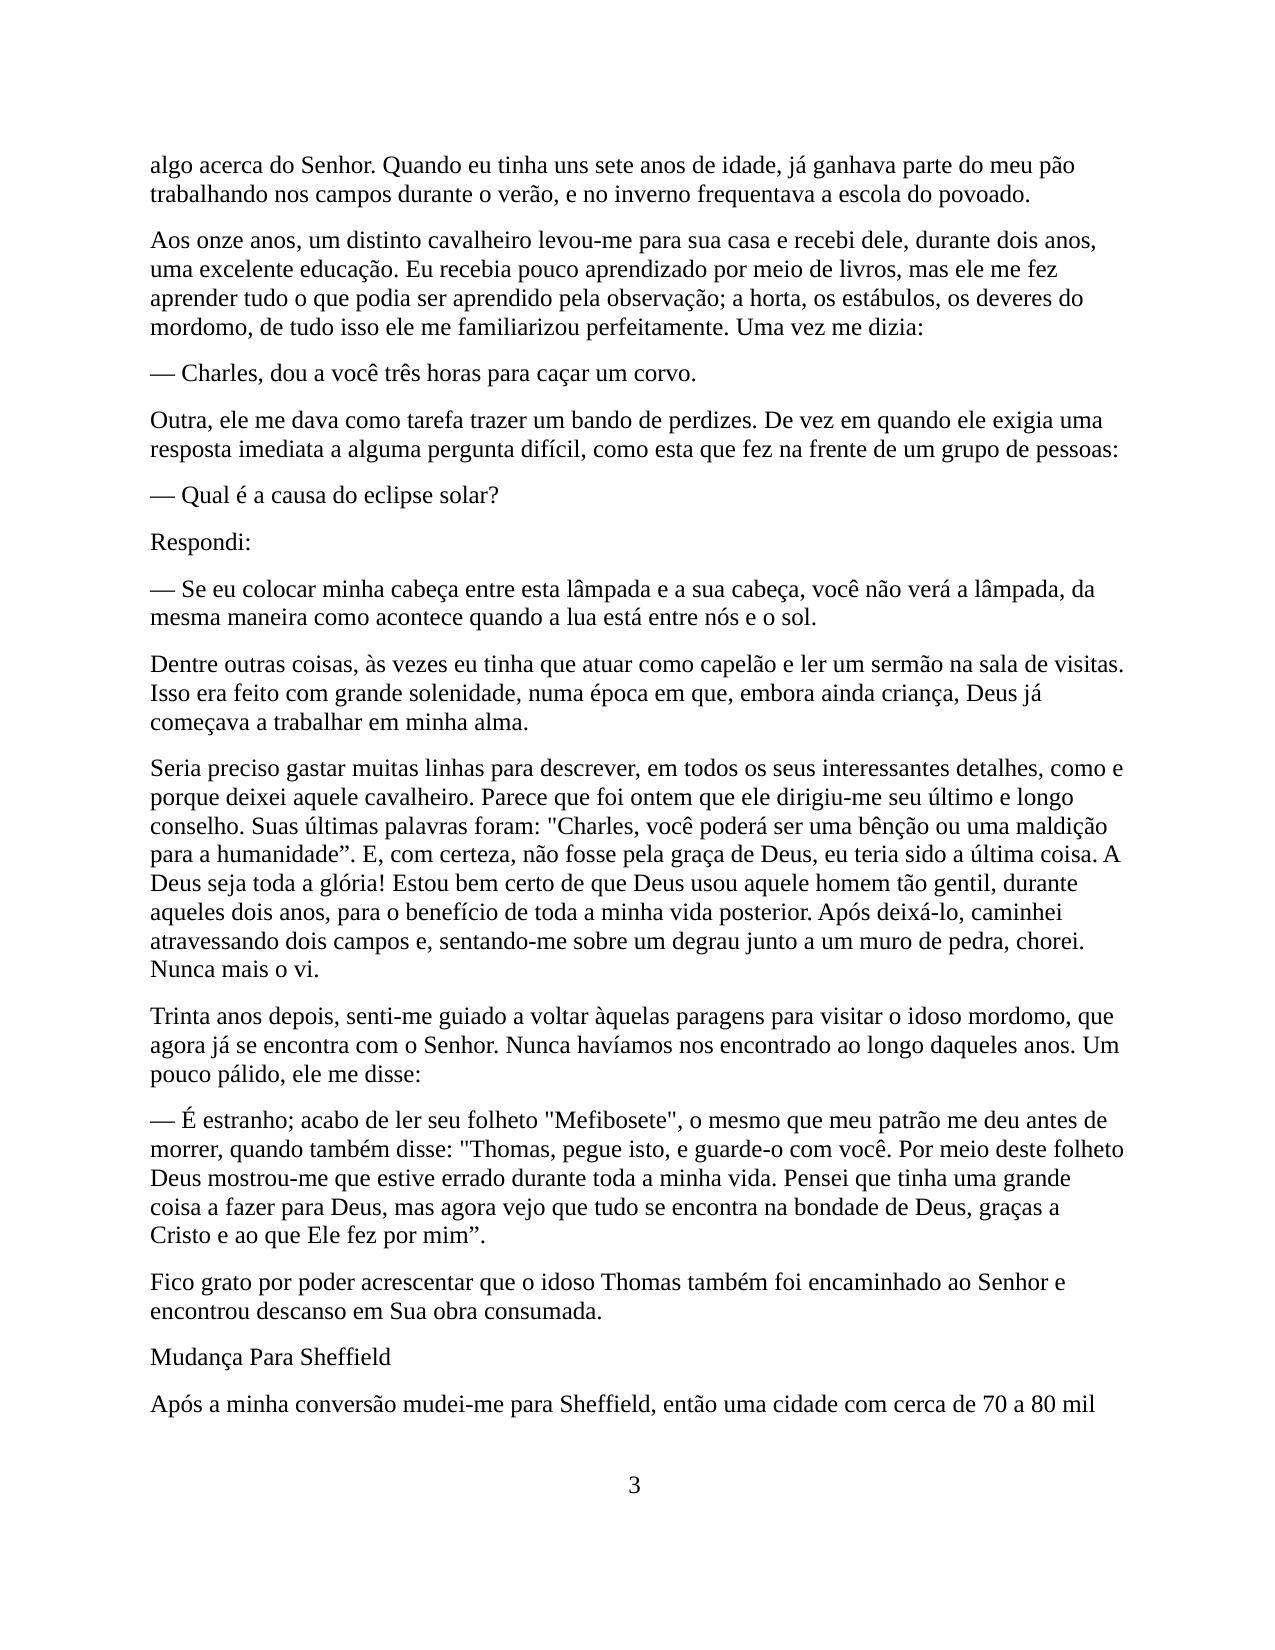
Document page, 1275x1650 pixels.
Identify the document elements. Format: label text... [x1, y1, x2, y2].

text — É estranho; acabo de ler seu folheto "Mefibosete", o mesmo que meu patrão me deu antes de morrer, quando também disse: "Thomas, pegue isto, e guarde-o com você. Por meio deste folheto Deus mostrou-me que estive errado durante toda a minha vida. Pensei que tinha uma grande coisa a fazer para Deus, mas agora vejo que tudo se encontra na bondade de Deus, graças a Cristo e ao que Ele fez por mim”. [150, 1105, 1125, 1249]
text Dentre outras coisas, às vezes eu tinha que atuar como capelão e ler um sermão na sala de visitas. Isso era feito com grande solenidade, numa época em que, embora ainda criança, Deus já começava a trabalhar em minha alma. [150, 649, 1125, 735]
text Fico grato por poder acrescentar que o idoso Thomas também foi encaminhado ao Senhor e encontrou descanso em Sua obra consumada. [150, 1267, 1125, 1324]
text Outra, ele me dava como tarefa trazer um bando de perdizes. De vez em quando ele exigia uma resposta imediata a alguma pergunta difícil, como esta que fez na frente de um grupo de pessoas: [150, 405, 1125, 462]
text Trinta anos depois, senti-me guiado a voltar àquelas paragens para visitar o idoso mordomo, que agora já se encontra com o Senhor. Nunca havíamos nos encontrado ao longo daqueles anos. Um pouco pálido, ele me disse: [150, 1001, 1125, 1087]
text Mudança Para Sheffield [150, 1342, 1125, 1371]
text Aos onze anos, um distinto cavalheiro levou-me para sua casa e recebi dele, durante dois anos, uma excelente educação. Eu recebia pouco aprendizado por meio de livros, mas ele me fez aprender tudo o que podia ser aprendido pela observação; a horta, os estábulos, os deveres do mordomo, de tudo isso ele me familiarizou perfeitamente. Uma vez me dizia: [150, 225, 1125, 340]
text — Qual é a causa do eclipse solar? [150, 480, 1125, 509]
text algo acerca do Senhor. Quando eu tinha uns sete anos de idade, já ganhava parte do meu pão trabalhando nos campos durante o verão, e no inverno frequentava a escola do povoado. [150, 150, 1125, 207]
text Respondi: [150, 527, 1125, 556]
text — Se eu colocar minha cabeça entre esta lâmpada e a sua cabeça, você não verá a lâmpada, da mesma maneira como acontece quando a lua está entre nós e o sol. [150, 574, 1125, 631]
text Seria preciso gastar muitas linhas para descrever, em todos os seus interessantes detalhes, como e porque deixei aquele cavalheiro. Parece que foi ontem que ele dirigiu-me seu último e longo conselho. Suas últimas palavras foram: "Charles, você poderá ser uma bênção ou uma maldição para a humanidade”. E, com certeza, não fosse pela graça de Deus, eu teria sido a última coisa. A Deus seja toda a glória! Estou bem certo de que Deus usou aquele homem tão gentil, durante aqueles dois anos, para o benefício de toda a minha vida posterior. Após deixá-lo, caminhei atravessando dois campos e, sentando-me sobre um degrau junto a um muro de pedra, chorei. Nunca mais o vi. [150, 753, 1125, 983]
text — Charles, dou a você três horas para caçar um corvo. [150, 358, 1125, 387]
text Após a minha conversão mudei-me para Sheffield, então uma cidade com cerca de 70 a 80 mil [150, 1389, 1125, 1418]
